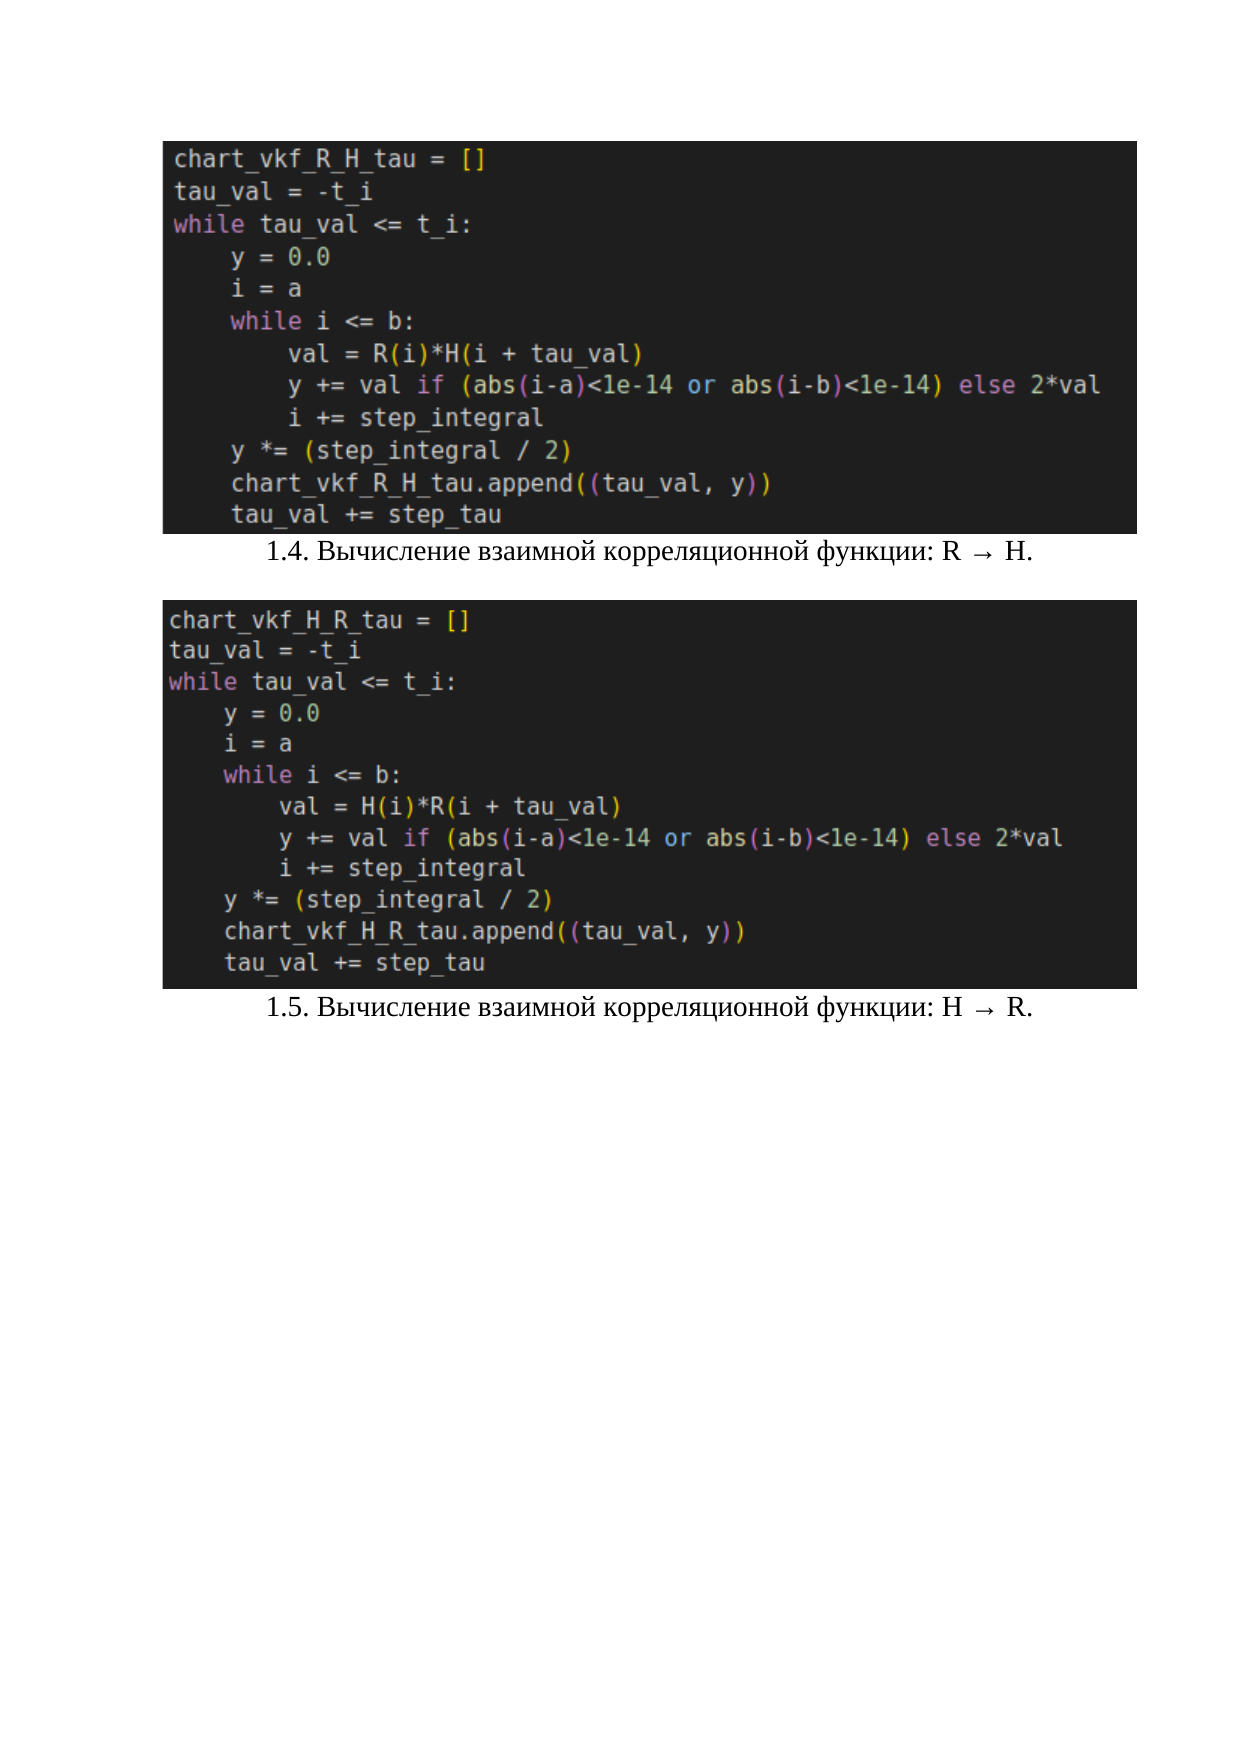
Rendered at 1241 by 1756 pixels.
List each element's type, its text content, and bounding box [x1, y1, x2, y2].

text 1.4. Вычисление взаимной корреляционной функции: R → H. [162, 534, 1137, 567]
text 1.5. Вычисление взаимной корреляционной функции: H → R. [162, 989, 1137, 1023]
picture [162, 141, 1137, 534]
picture [162, 600, 1137, 989]
